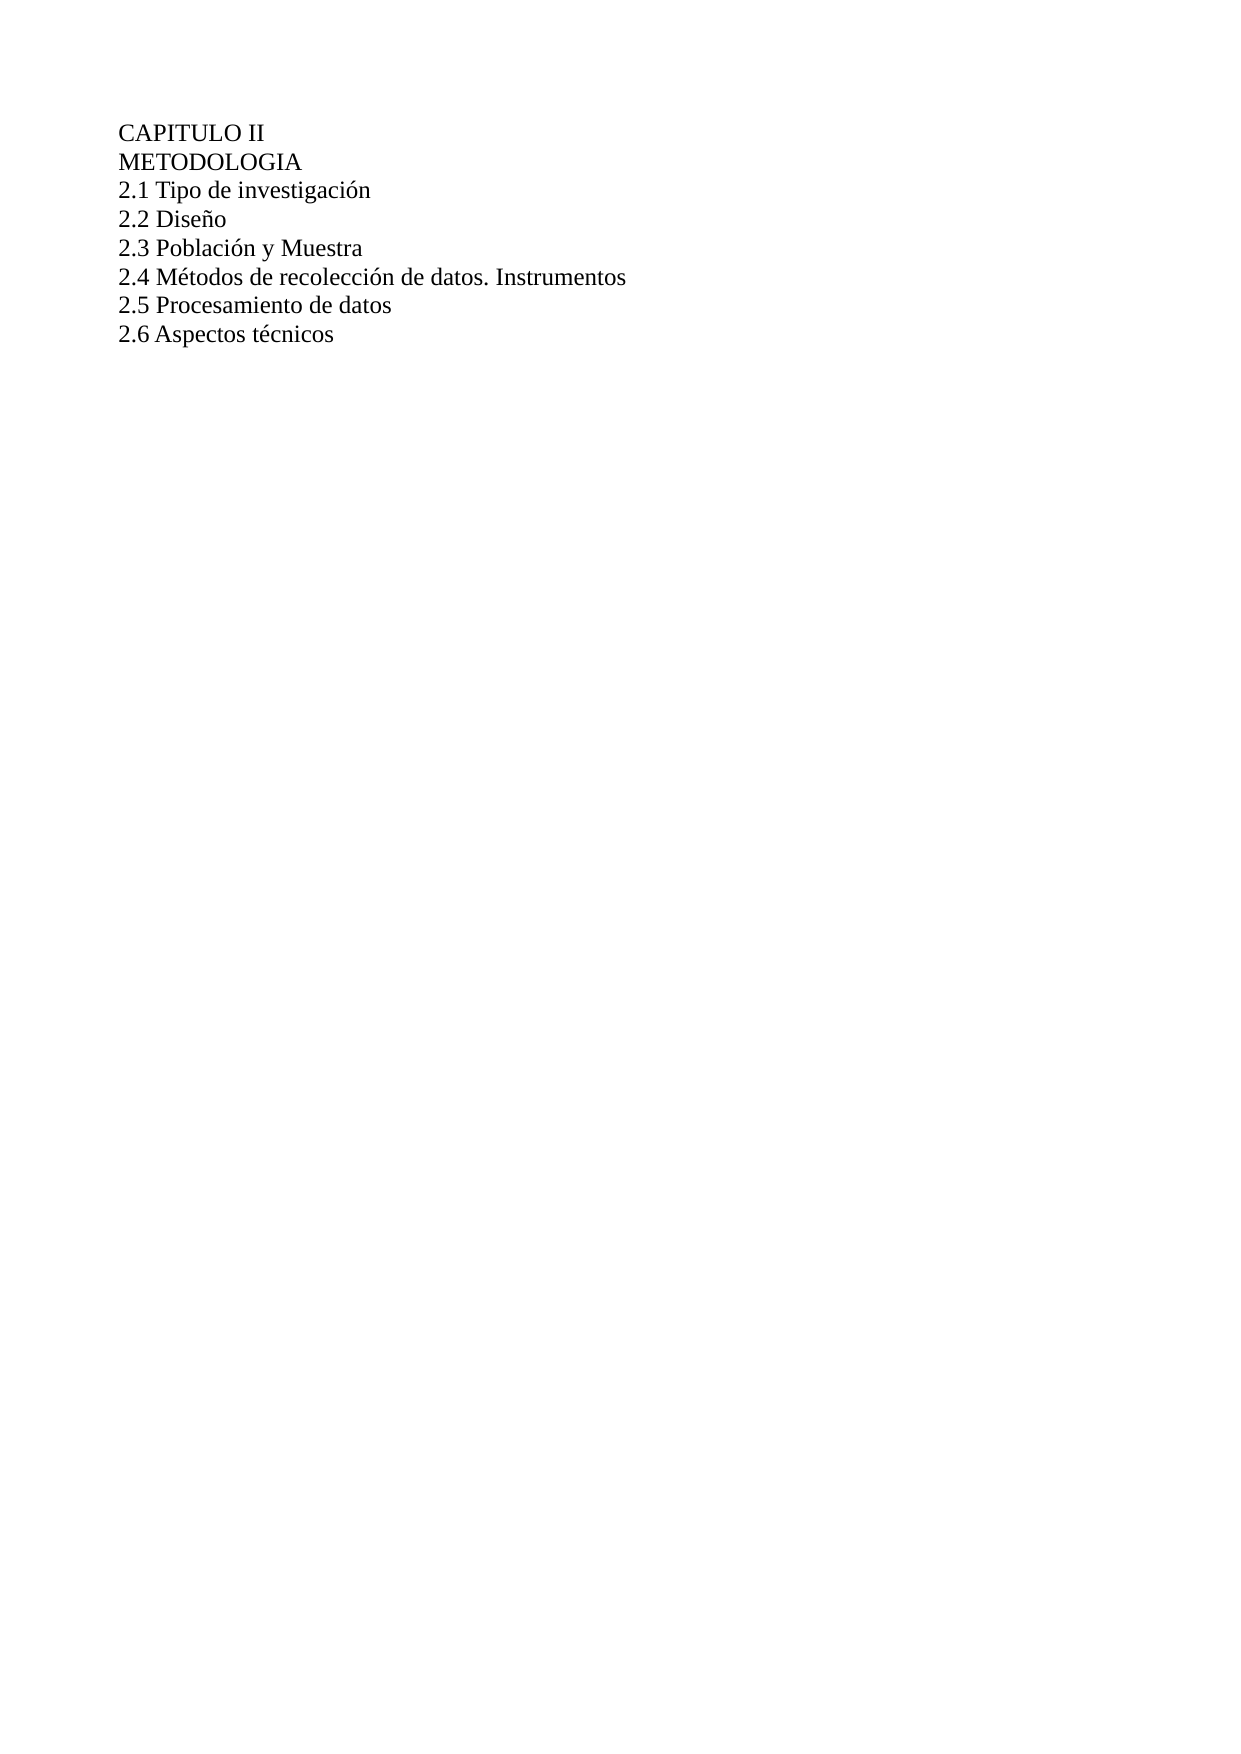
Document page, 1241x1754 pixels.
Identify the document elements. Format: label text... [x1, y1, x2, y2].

text 2.6 Aspectos técnicos [118, 319, 1122, 348]
text METODOLOGIA [118, 147, 1122, 176]
text 2.2 Diseño [118, 204, 1122, 233]
text 2.1 Tipo de investigación [118, 176, 1122, 204]
text 2.4 Métodos de recolección de datos. Instrumentos [118, 262, 1122, 291]
text 2.5 Procesamiento de datos [118, 291, 1122, 319]
text 2.3 Población y Muestra [118, 233, 1122, 262]
text CAPITULO II [118, 118, 1122, 147]
